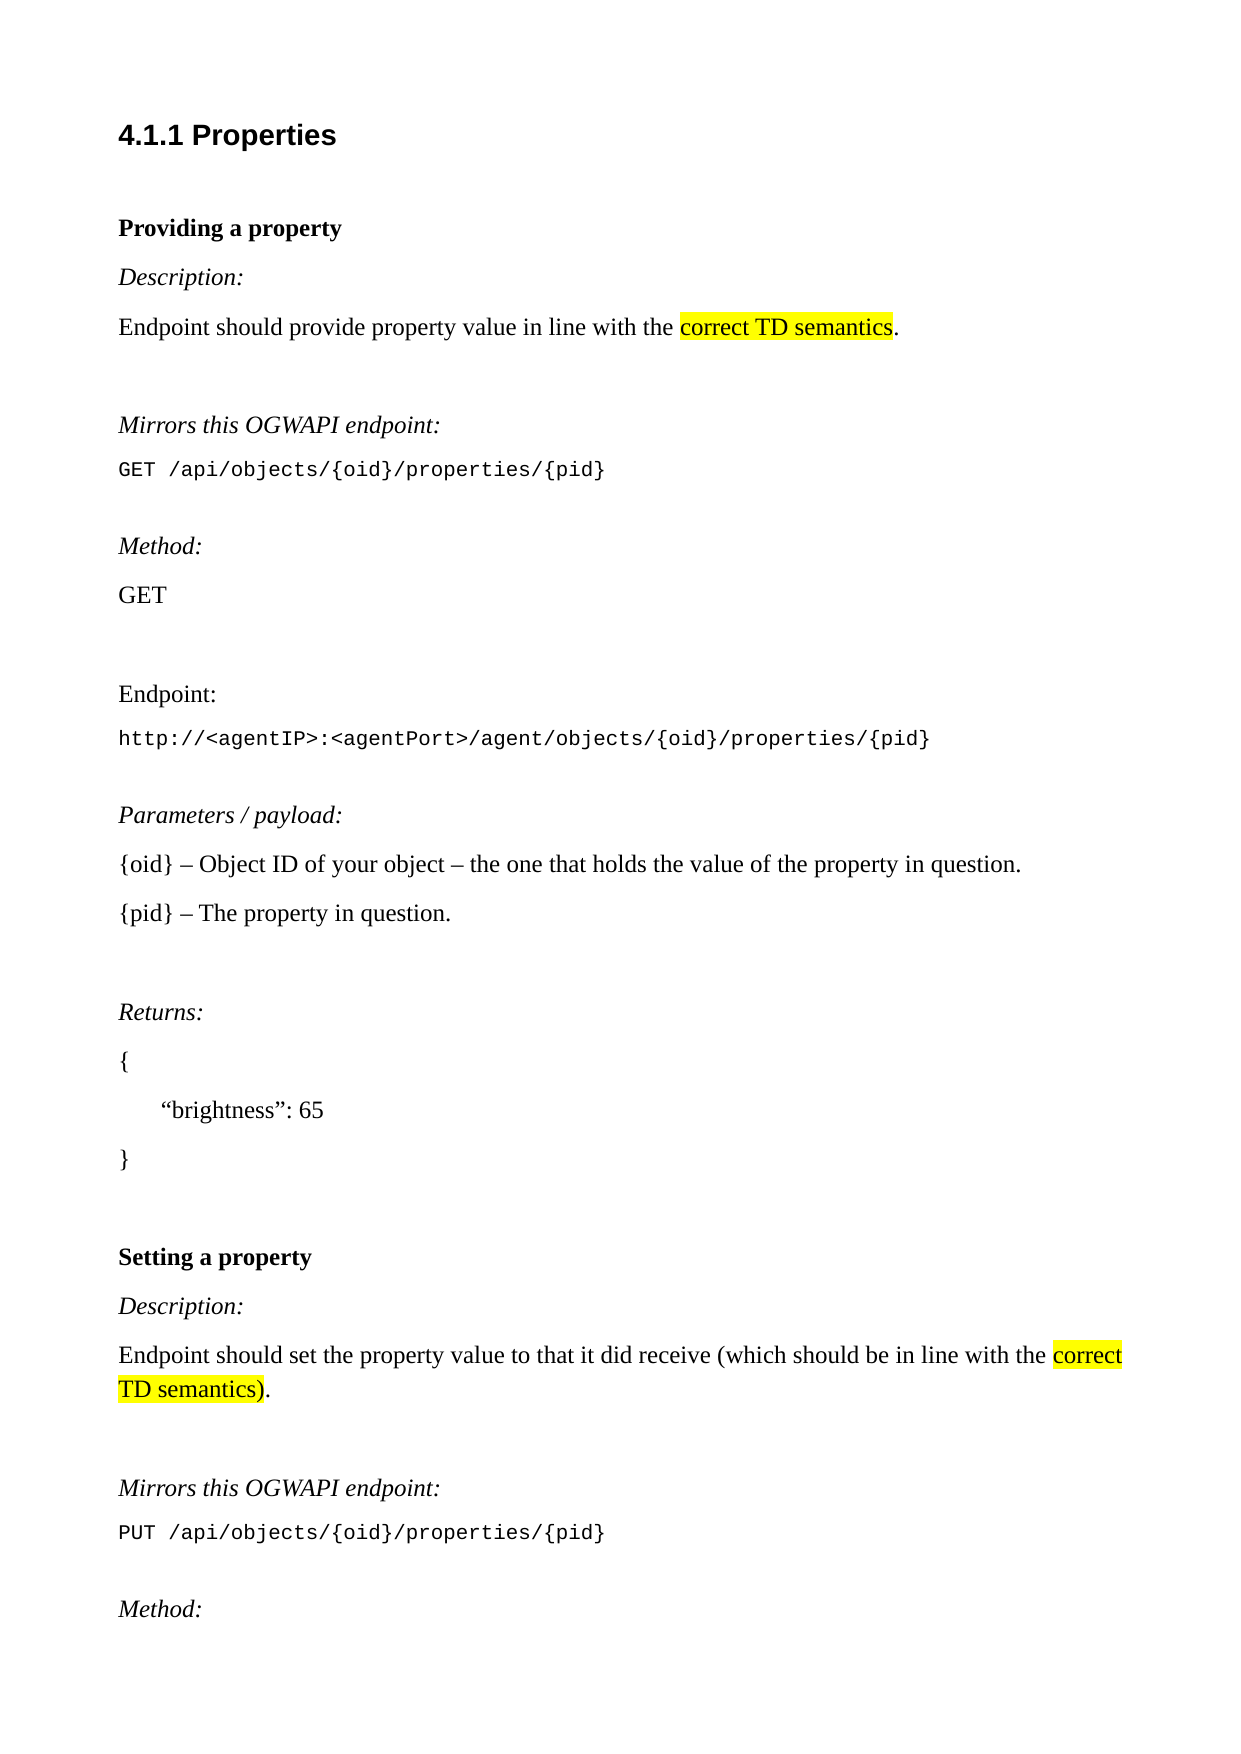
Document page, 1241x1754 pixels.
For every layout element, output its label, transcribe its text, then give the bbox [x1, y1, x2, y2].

text Description: [118, 1291, 1122, 1320]
text Setting a property [118, 1242, 1122, 1271]
text Mirrors this OGWAPI endpoint: [118, 1473, 1122, 1501]
text {oid} – Object ID of your object – the one that holds the value of the property in question. [118, 849, 1122, 878]
subtitle 4.1.1 Properties [118, 118, 1122, 152]
text Endpoint should set the property value to that it did receive (which should be in line with the correct TD semantics). [118, 1340, 1122, 1403]
text Description: [118, 262, 1122, 291]
text http://<agentIP>:<agentPort>/agent/objects/{oid}/properties/{pid} [118, 728, 1122, 751]
text } [118, 1144, 1122, 1173]
text Method: [118, 1594, 1122, 1623]
text GET /api/objects/{oid}/properties/{pid} [118, 459, 1122, 482]
text Providing a property [118, 213, 1122, 242]
text “brightness”: 65 [118, 1095, 1122, 1123]
text Method: [118, 531, 1122, 560]
text GET [118, 581, 1122, 609]
text Returns: [118, 997, 1122, 1025]
text Endpoint should provide property value in line with the correct TD semantics. [118, 312, 1122, 340]
text Parameters / payload: [118, 800, 1122, 829]
text Endpoint: [118, 679, 1122, 707]
text PUT /api/objects/{oid}/properties/{pid} [118, 1522, 1122, 1545]
text {pid} – The property in question. [118, 898, 1122, 927]
text Mirrors this OGWAPI endpoint: [118, 410, 1122, 438]
text { [118, 1046, 1122, 1074]
